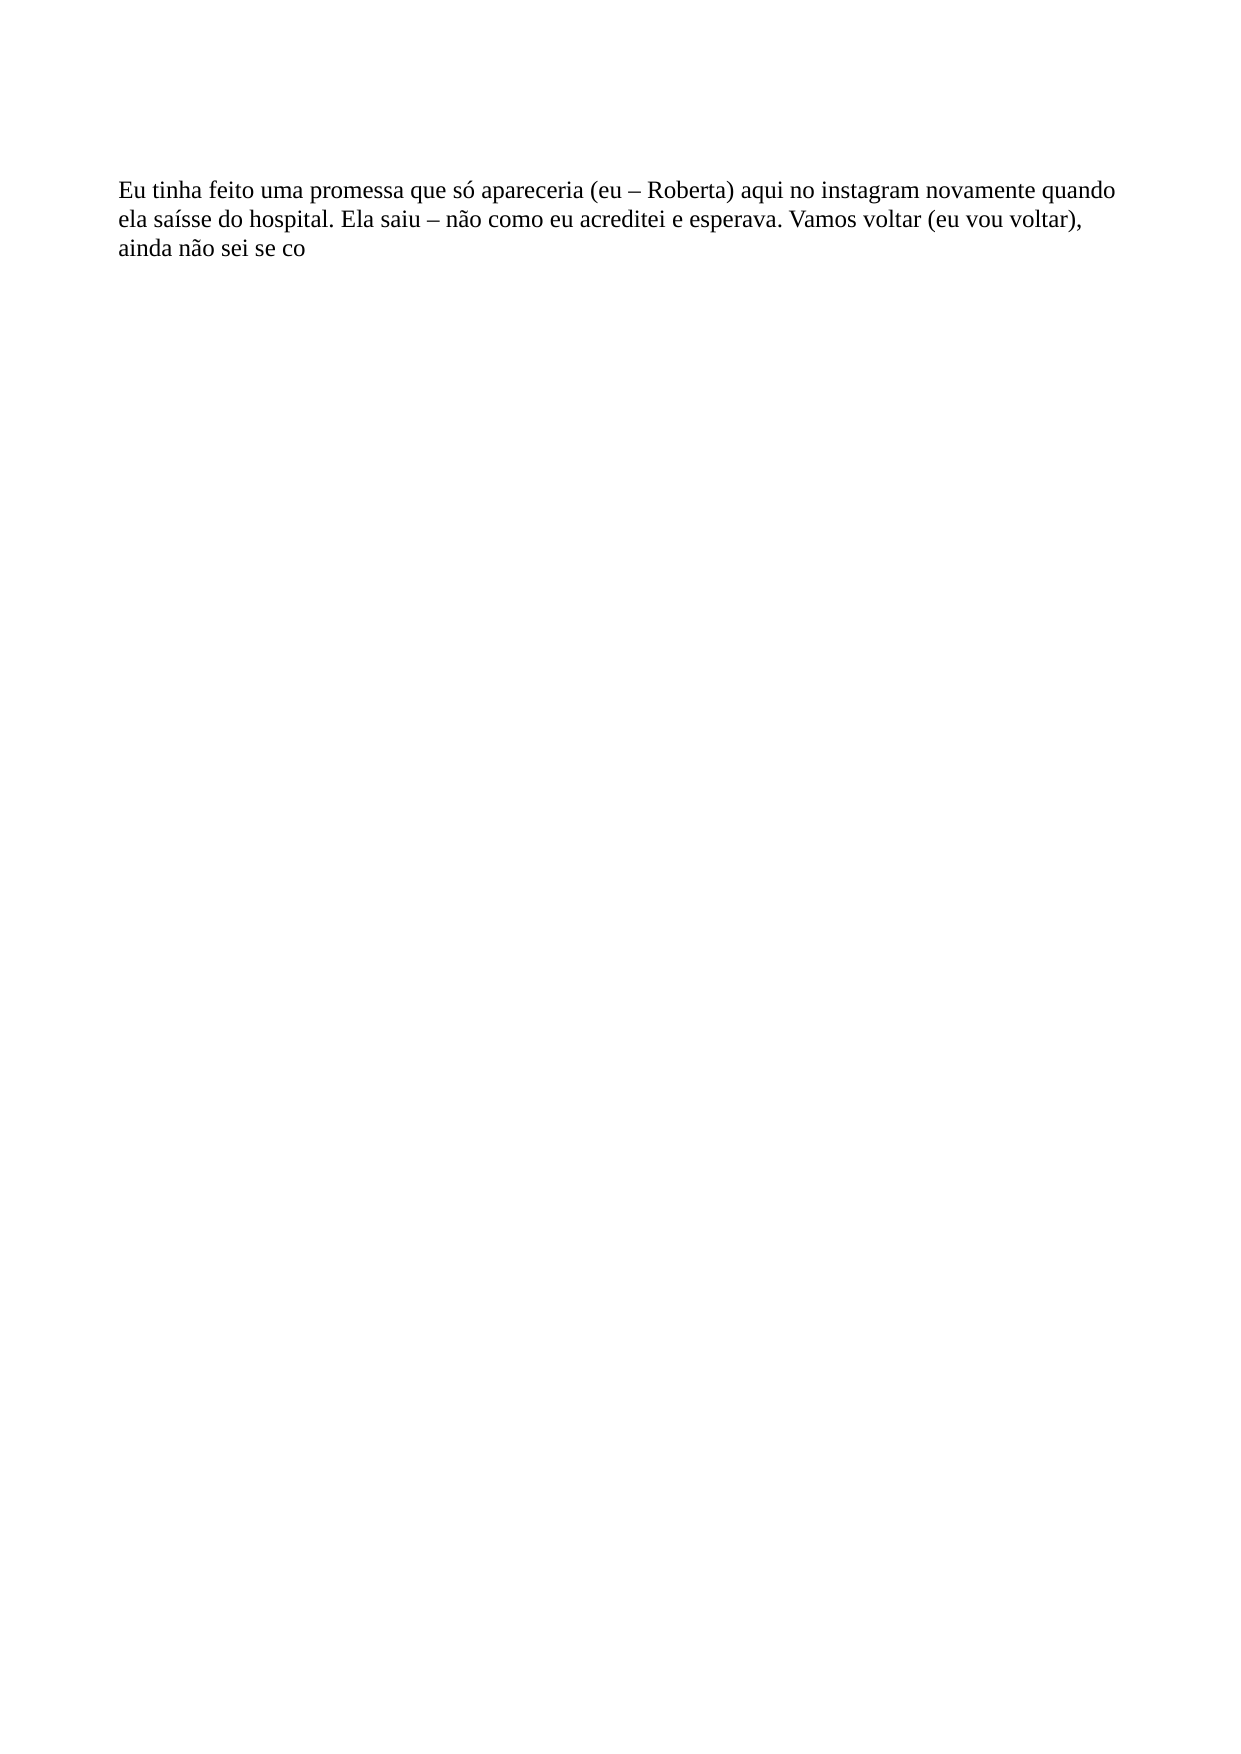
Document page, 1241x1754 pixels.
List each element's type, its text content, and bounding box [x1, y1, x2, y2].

text Eu tinha feito uma promessa que só apareceria (eu – Roberta) aqui no instagram novamente quando ela saísse do hospital. Ela saiu – não como eu acreditei e esperava. Vamos voltar (eu vou voltar), ainda não sei se co [118, 176, 1122, 262]
